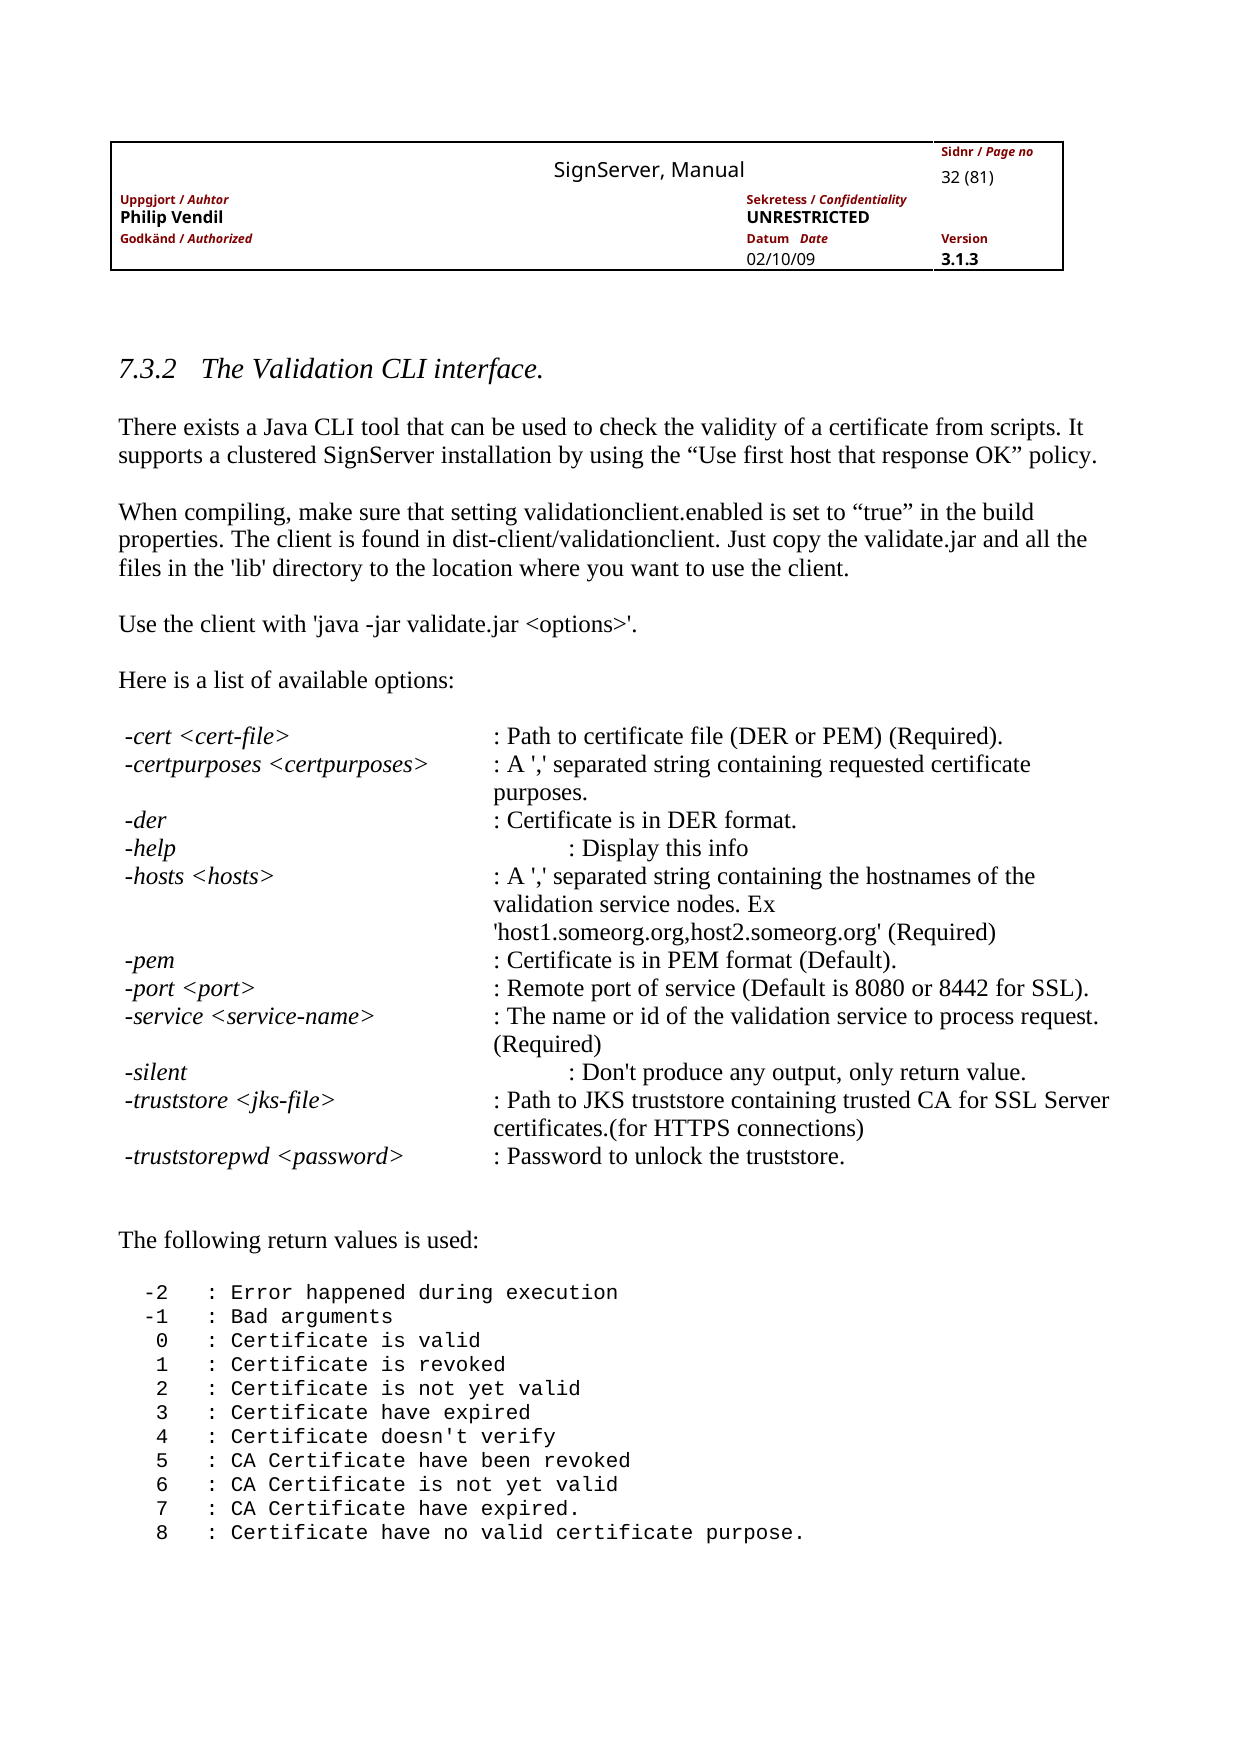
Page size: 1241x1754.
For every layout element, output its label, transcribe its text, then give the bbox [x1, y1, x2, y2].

text 6 : CA Certificate is not yet valid [118, 1474, 1122, 1498]
text 0 : Certificate is valid [118, 1330, 1122, 1354]
text -hosts <hosts> : A ',' separated string containing the hostnames of the validation service nodes. Ex 'host1.someorg.org,host2.someorg.org' (Required) [118, 862, 1122, 946]
text 8 : Certificate have no valid certificate purpose. [118, 1522, 1122, 1546]
text 3 : Certificate have expired [118, 1402, 1122, 1426]
text 2 : Certificate is not yet valid [118, 1378, 1122, 1402]
text 5 : CA Certificate have been revoked [118, 1450, 1122, 1474]
text -2 : Error happened during execution [118, 1282, 1122, 1306]
text There exists a Java CLI tool that can be used to check the validity of a certificate from scripts. It supports a clustered SignServer installation by using the “Use first host that response OK” policy. [118, 413, 1122, 469]
text 4 : Certificate doesn't verify [118, 1426, 1122, 1450]
text When compiling, make sure that setting validationclient.enabled is set to “true” in the build properties. The client is found in dist-client/validationclient. Just copy the validate.jar and all the files in the 'lib' directory to the location where you want to use the client. [118, 497, 1122, 581]
text -der : Certificate is in DER format. [118, 806, 1122, 834]
text -help : Display this info [118, 834, 1122, 862]
text The following return values is used: [118, 1226, 1122, 1254]
text -certpurposes <certpurposes> : A ',' separated string containing requested certificate purposes. [118, 749, 1122, 806]
text 7 : CA Certificate have expired. [118, 1498, 1122, 1522]
text -truststore <jks-file> : Path to JKS truststore containing trusted CA for SSL Server certificates.(for HTTPS connections) [118, 1086, 1122, 1142]
text -1 : Bad arguments [118, 1306, 1122, 1330]
subtitle The Validation CLI interface. [118, 353, 1122, 385]
text -silent : Don't produce any output, only return value. [118, 1058, 1122, 1086]
text -truststorepwd <password> : Password to unlock the truststore. [118, 1142, 1122, 1170]
text -cert <cert-file> : Path to certificate file (DER or PEM) (Required). [118, 722, 1122, 749]
text -port <port> : Remote port of service (Default is 8080 or 8442 for SSL). [118, 974, 1122, 1002]
text Use the client with 'java -jar validate.jar <options>'. [118, 609, 1122, 637]
text 1 : Certificate is revoked [118, 1354, 1122, 1378]
text -pem : Certificate is in PEM format (Default). [118, 946, 1122, 974]
text Here is a list of available options: [118, 666, 1122, 693]
text -service <service-name> : The name or id of the validation service to process request. (Required) [118, 1002, 1122, 1058]
